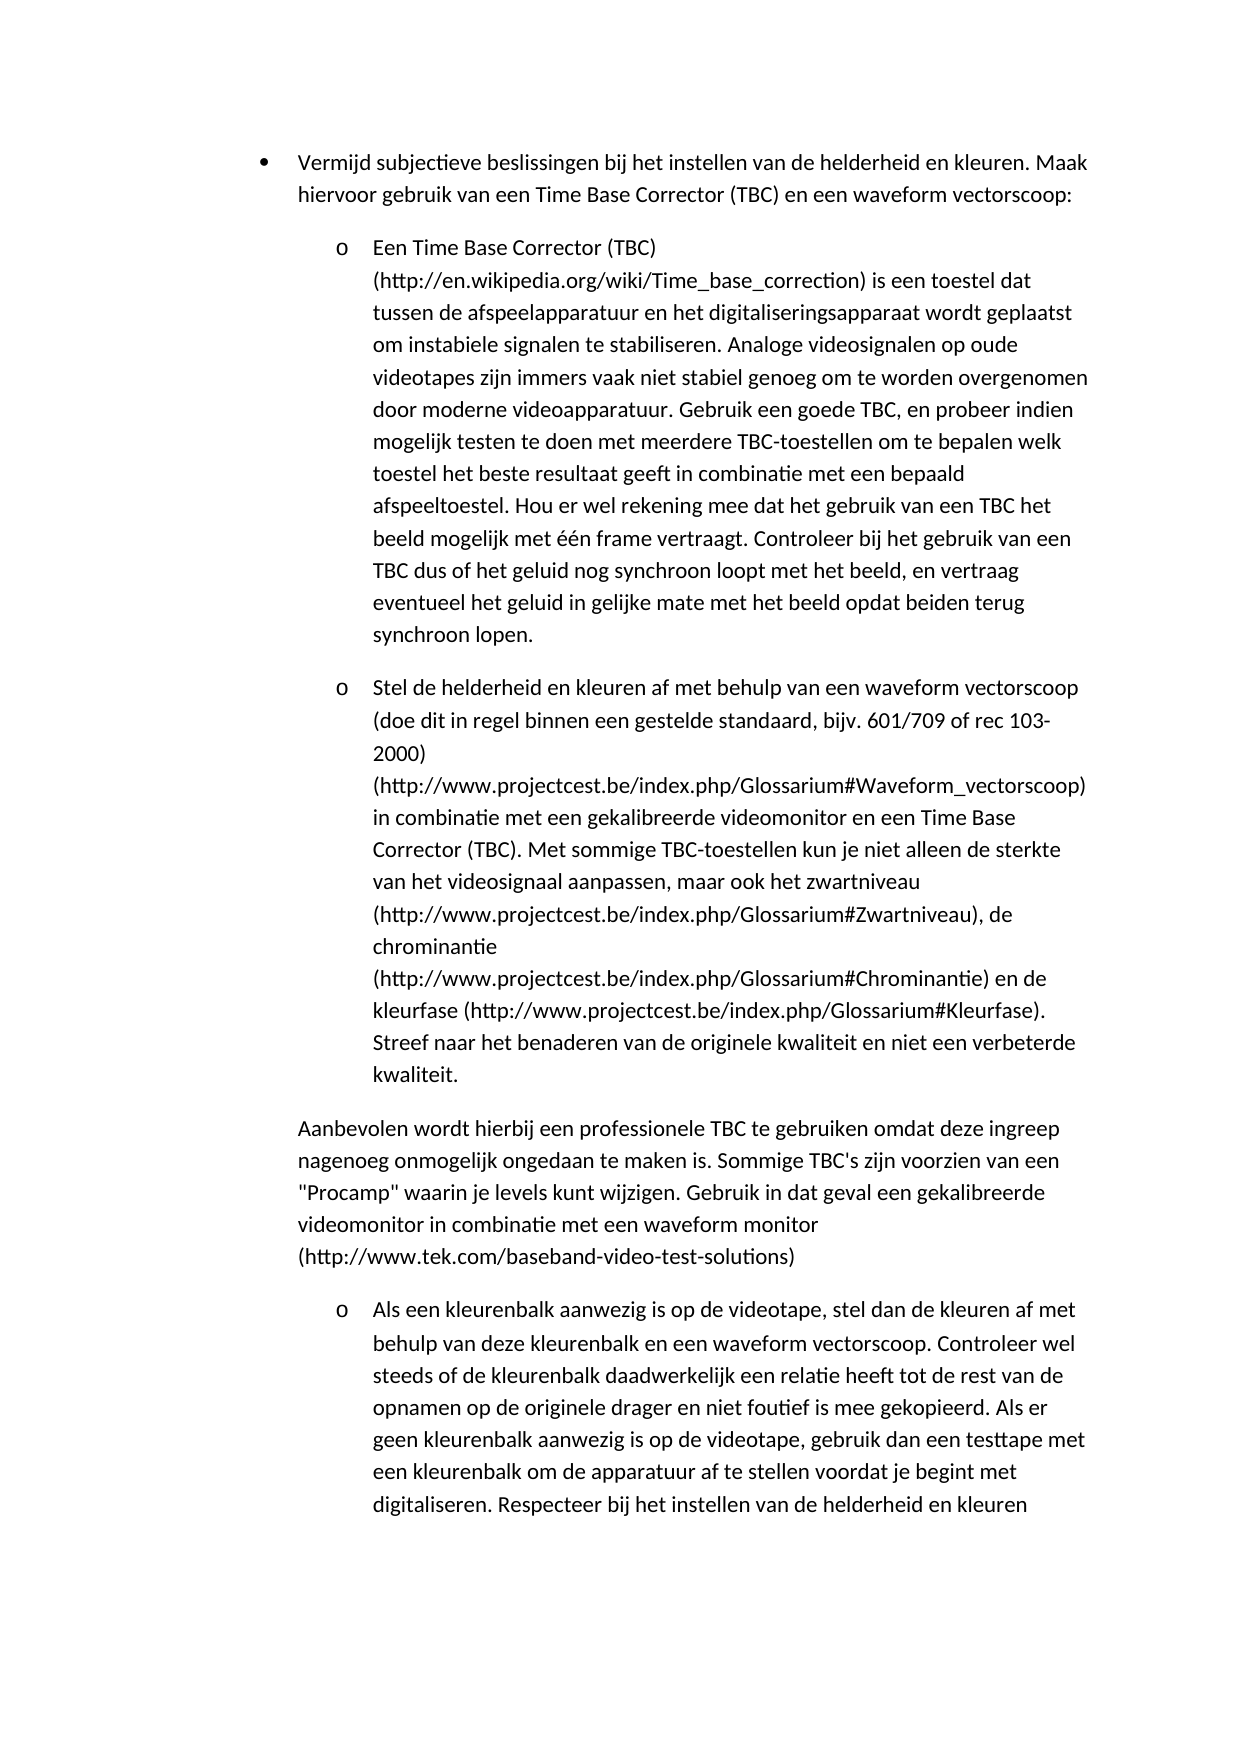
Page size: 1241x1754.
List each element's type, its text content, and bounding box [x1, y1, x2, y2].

list Een Time Base Corrector (TBC) (http://en.wikipedia.org/wiki/Time_base_correction) is een toestel dat tussen de afspeelapparatuur en het digitaliseringsapparaat wordt geplaatst om instabiele signalen te stabiliseren. Analoge videosignalen op oude videotapes zijn immers vaak niet stabiel genoeg om te worden overgenomen door moderne videoapparatuur. Gebruik een goede TBC, en probeer indien mogelijk testen te doen met meerdere TBC-toestellen om te bepalen welk toestel het beste resultaat geeft in combinatie met een bepaald afspeeltoestel. Hou er wel rekening mee dat het gebruik van een TBC het beeld mogelijk met één frame vertraagt. Controleer bij het gebruik van een TBC dus of het geluid nog synchroon loopt met het beeld, en vertraag eventueel het geluid in gelijke mate met het beeld opdat beiden terug synchroon lopen. [335, 233, 1093, 648]
list Aanbevolen wordt hierbij een professionele TBC te gebruiken omdat deze ingreep nagenoeg onmogelijk ongedaan te maken is. Sommige TBC's zijn voorzien van een "Procamp" waarin je levels kunt wijzigen. Gebruik in dat geval een gekalibreerde videomonitor in combinatie met een waveform monitor (http://www.tek.com/baseband-video-test-solutions) [298, 1114, 1093, 1270]
list Vermijd subjectieve beslissingen bij het instellen van de helderheid en kleuren. Maak hiervoor gebruik van een Time Base Corrector (TBC) en een waveform vectorscoop: [260, 148, 1093, 208]
list Stel de helderheid en kleuren af met behulp van een waveform vectorscoop (doe dit in regel binnen een gestelde standaard, bijv. 601/709 of rec 103-2000) (http://www.projectcest.be/index.php/Glossarium#Waveform_vectorscoop) in combinatie met een gekalibreerde videomonitor en een Time Base Corrector (TBC). Met sommige TBC-toestellen kun je niet alleen de sterkte van het videosignaal aanpassen, maar ook het zwartniveau (http://www.projectcest.be/index.php/Glossarium#Zwartniveau), de chrominantie (http://www.projectcest.be/index.php/Glossarium#Chrominantie) en de kleurfase (http://www.projectcest.be/index.php/Glossarium#Kleurfase). Streef naar het benaderen van de originele kwaliteit en niet een verbeterde kwaliteit. [335, 673, 1093, 1089]
list Als een kleurenbalk aanwezig is op de videotape, stel dan de kleuren af met behulp van deze kleurenbalk en een waveform vectorscoop. Controleer wel steeds of de kleurenbalk daadwerkelijk een relatie heeft tot de rest van de opnamen op de originele drager en niet foutief is mee gekopieerd. Als er geen kleurenbalk aanwezig is op de videotape, gebruik dan een testtape met een kleurenbalk om de apparatuur af te stellen voordat je begint met digitaliseren. Respecteer bij het instellen van de helderheid en kleuren [335, 1295, 1093, 1550]
